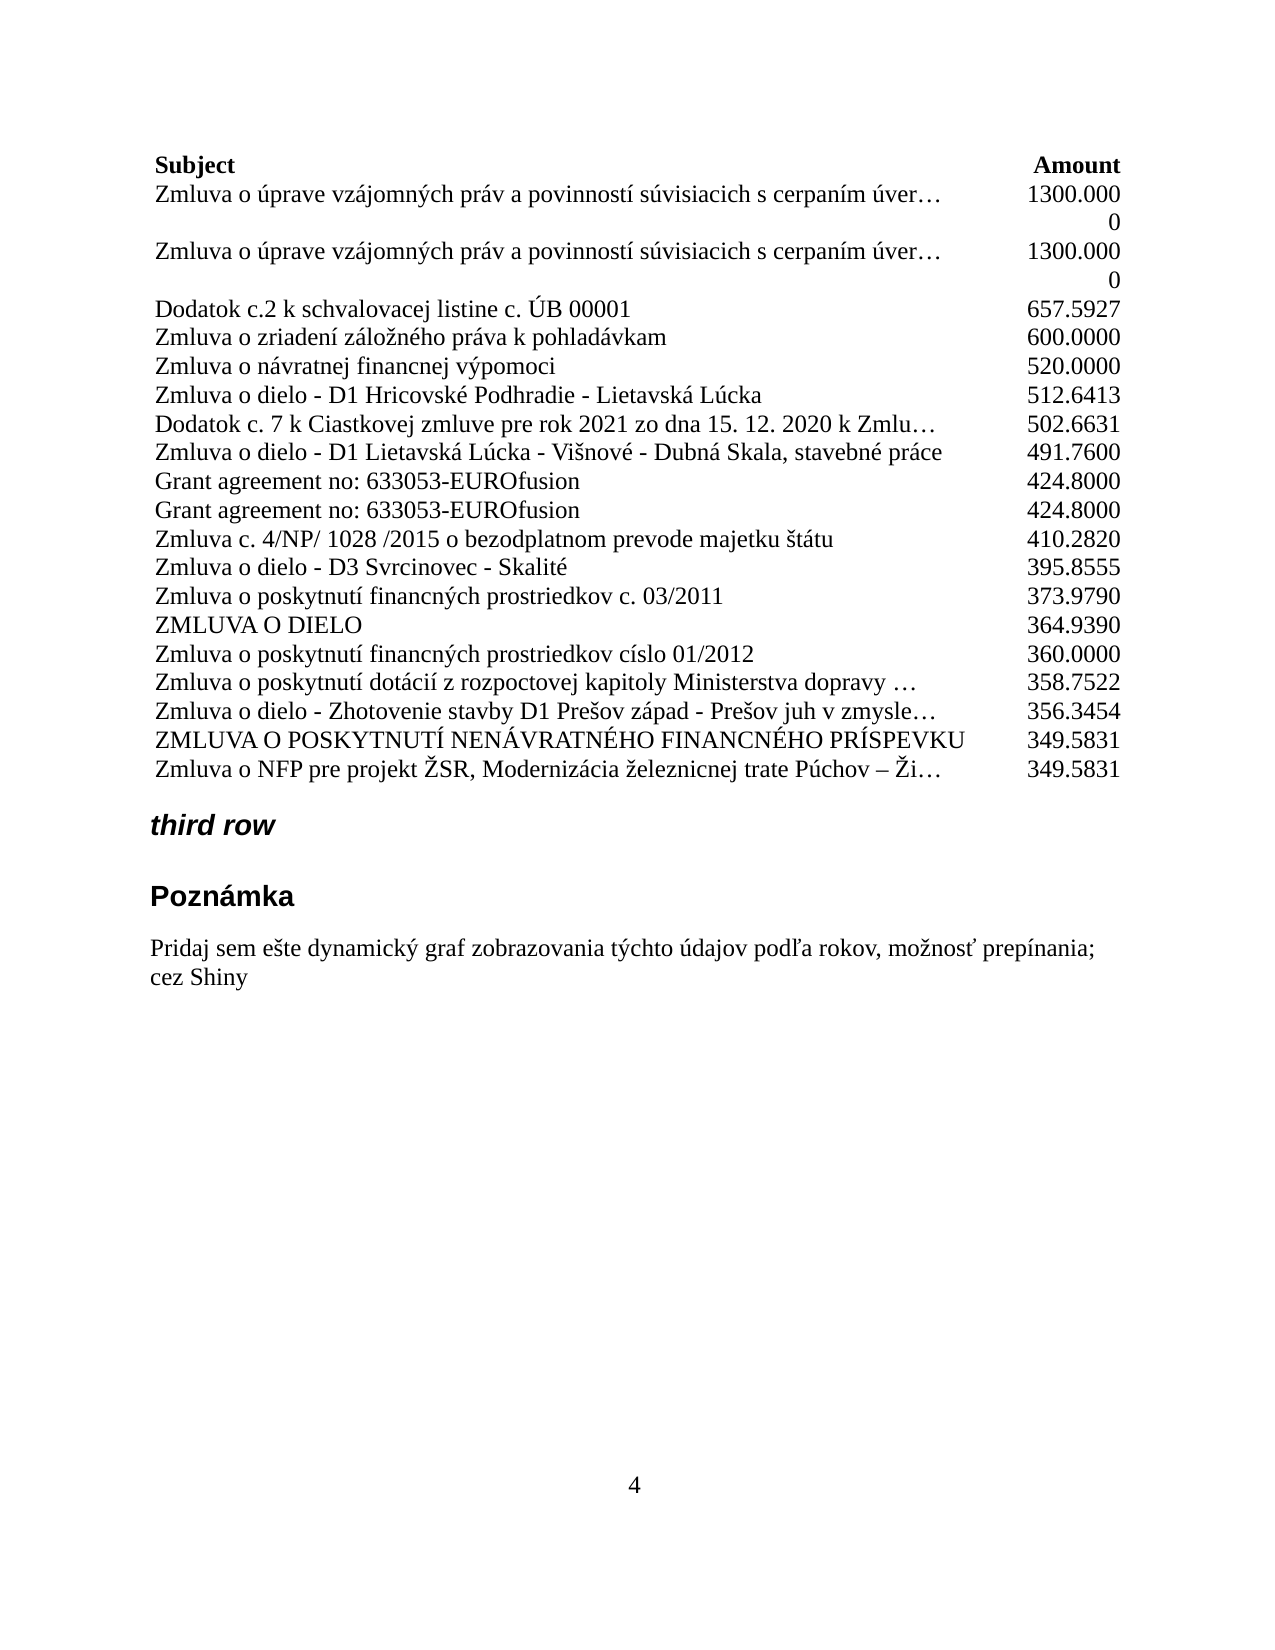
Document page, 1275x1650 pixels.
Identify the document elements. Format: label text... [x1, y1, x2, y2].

table_cell 502.6631 [1012, 409, 1125, 437]
table_cell 424.8000 [1012, 495, 1125, 524]
table_cell 360.0000 [1012, 639, 1125, 667]
table_cell 1300.0000 [1012, 179, 1125, 236]
table_cell Zmluva o poskytnutí dotácií z rozpoctovej kapitoly Ministerstva dopravy … [150, 668, 1012, 696]
table_cell 491.7600 [1012, 438, 1125, 466]
table_cell Grant agreement no: 633053-EUROfusion [150, 466, 1012, 495]
table_cell Dodatok c.2 k schvalovacej listine c. ÚB 00001 [150, 294, 1012, 322]
table_cell 410.2820 [1012, 524, 1125, 552]
table_cell Zmluva c. 4/NP/ 1028 /2015 o bezodplatnom prevode majetku štátu [150, 524, 1012, 552]
table_cell Zmluva o návratnej financnej výpomoci [150, 351, 1012, 380]
table_header Amount [1012, 150, 1125, 179]
table_cell Zmluva o dielo - D3 Svrcinovec - Skalité [150, 553, 1012, 581]
table_cell Zmluva o poskytnutí financných prostriedkov c. 03/2011 [150, 581, 1012, 610]
table_cell ZMLUVA O POSKYTNUTÍ NENÁVRATNÉHO FINANCNÉHO PRÍSPEVKU [150, 725, 1012, 754]
table_cell 356.3454 [1012, 696, 1125, 725]
table_cell Zmluva o dielo - D1 Lietavská Lúcka - Višnové - Dubná Skala, stavebné práce [150, 438, 1012, 466]
table_cell 349.5831 [1012, 754, 1125, 782]
table_cell 373.9790 [1012, 581, 1125, 610]
table_cell Zmluva o NFP pre projekt ŽSR, Modernizácia železnicnej trate Púchov – Ži… [150, 754, 1012, 782]
table_cell 600.0000 [1012, 323, 1125, 351]
table_cell Zmluva o dielo - Zhotovenie stavby D1 Prešov západ - Prešov juh v zmysle… [150, 696, 1012, 725]
table_cell Zmluva o zriadení záložného práva k pohladávkam [150, 323, 1012, 351]
table_cell 1300.0000 [1012, 236, 1125, 294]
table_cell Zmluva o poskytnutí financných prostriedkov císlo 01/2012 [150, 639, 1012, 667]
table_cell Dodatok c. 7 k Ciastkovej zmluve pre rok 2021 zo dna 15. 12. 2020 k Zmlu… [150, 409, 1012, 437]
table_cell 395.8555 [1012, 553, 1125, 581]
table_header Subject [150, 150, 1012, 179]
table_cell Grant agreement no: 633053-EUROfusion [150, 495, 1012, 524]
table_cell 520.0000 [1012, 351, 1125, 380]
table_cell 512.6413 [1012, 380, 1125, 409]
table_cell 358.7522 [1012, 668, 1125, 696]
table_cell 364.9390 [1012, 610, 1125, 639]
table_cell 424.8000 [1012, 466, 1125, 495]
text Pridaj sem ešte dynamický graf zobrazovania týchto údajov podľa rokov, možnosť prepínania; cez Shiny [150, 933, 1125, 991]
table_cell Zmluva o úprave vzájomných práv a povinností súvisiacich s cerpaním úver… [150, 179, 1012, 236]
table_cell 349.5831 [1012, 725, 1125, 754]
table_cell 657.5927 [1012, 294, 1125, 322]
table_cell Zmluva o úprave vzájomných práv a povinností súvisiacich s cerpaním úver… [150, 236, 1012, 294]
table_cell ZMLUVA O DIELO [150, 610, 1012, 639]
subtitle third row [150, 807, 1125, 841]
subtitle Poznámka [150, 878, 1125, 912]
table_cell Zmluva o dielo - D1 Hricovské Podhradie - Lietavská Lúcka [150, 380, 1012, 409]
